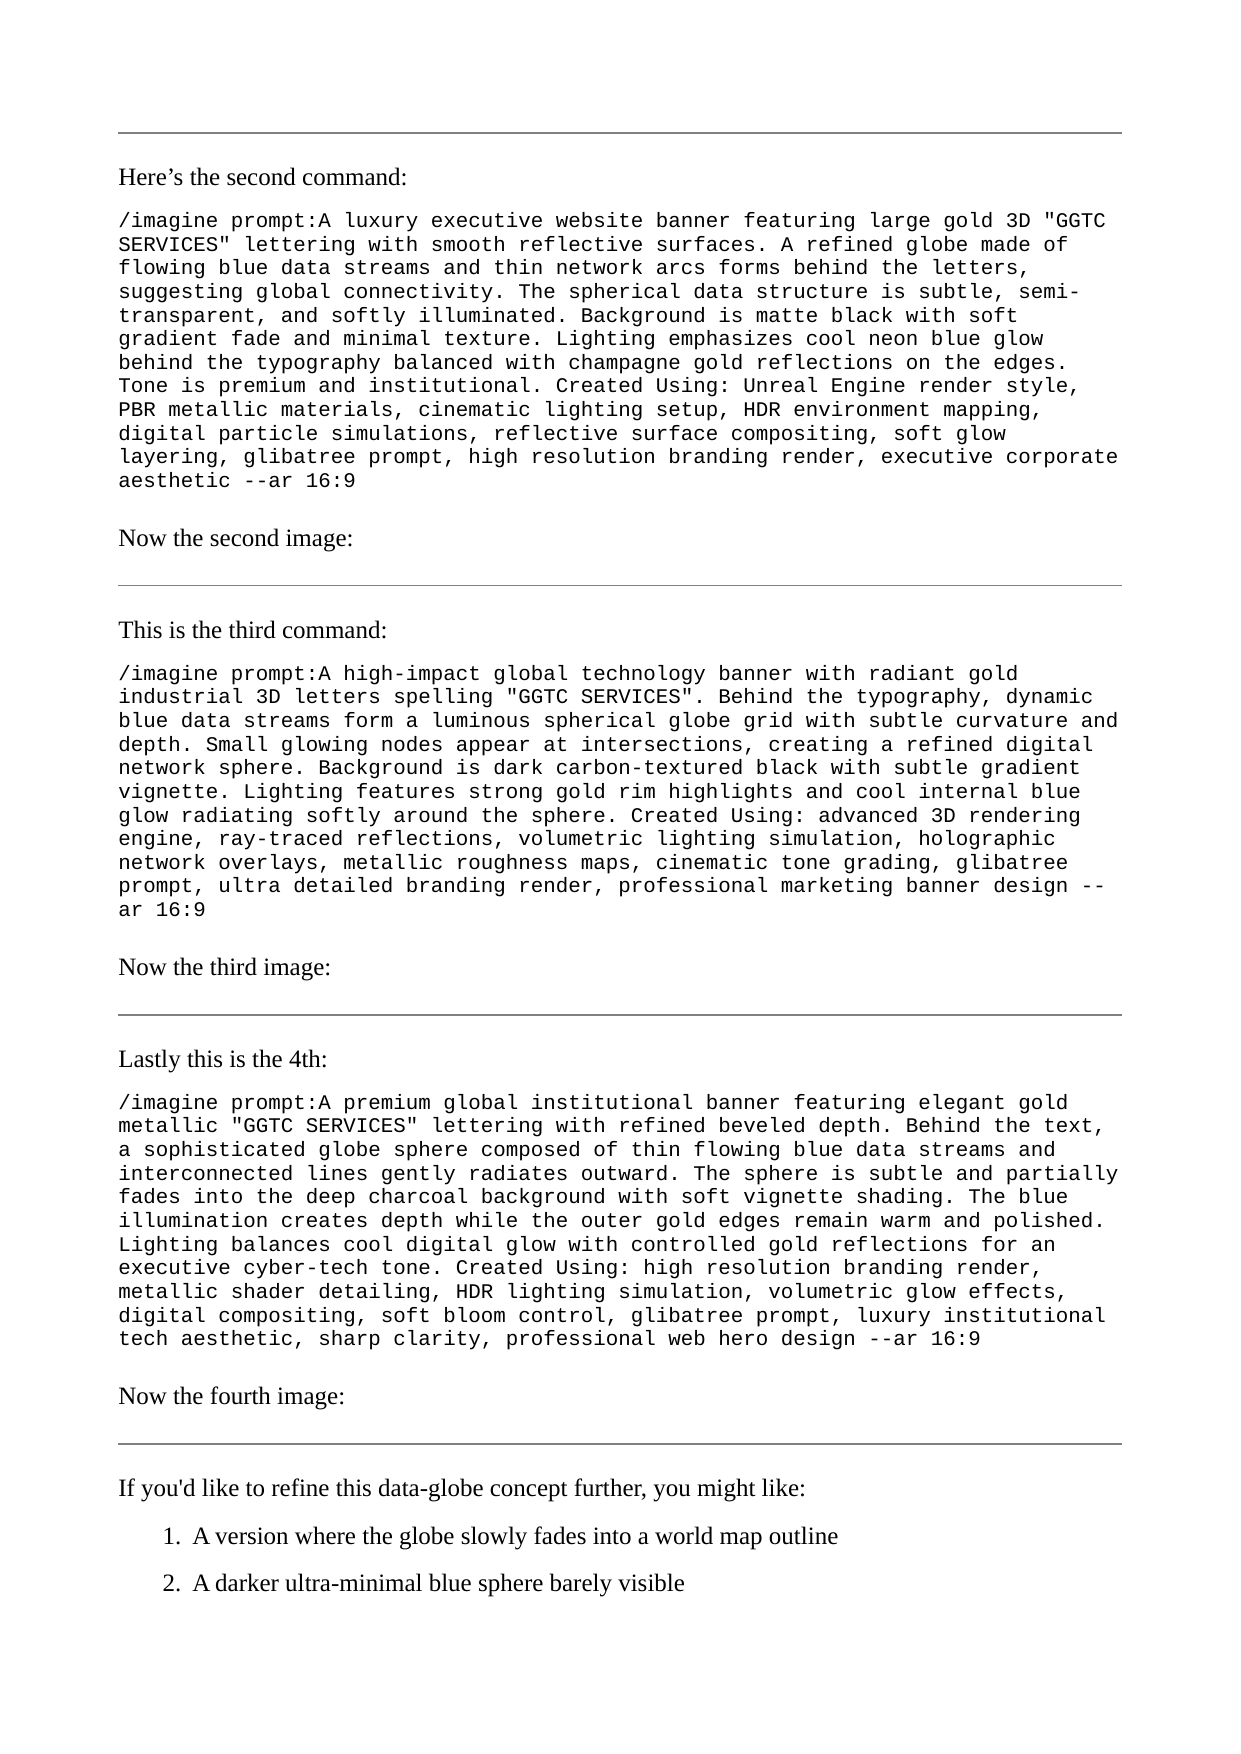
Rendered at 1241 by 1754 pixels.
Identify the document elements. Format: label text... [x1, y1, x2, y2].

text Here’s the second command: [118, 162, 1122, 191]
text /imagine prompt:A premium global institutional banner featuring elegant gold metallic "GGTC SERVICES" lettering with refined beveled depth. Behind the text, a sophisticated globe sphere composed of thin flowing blue data streams and interconnected lines gently radiates outward. The sphere is subtle and partially fades into the deep charcoal background with soft vignette shading. The blue illumination creates depth while the outer gold edges remain warm and polished. Lighting balances cool digital glow with controlled gold reflections for an executive cyber-tech tone. Created Using: high resolution branding render, metallic shader detailing, HDR lighting simulation, volumetric glow effects, digital compositing, soft bloom control, glibatree prompt, luxury institutional tech aesthetic, sharp clarity, professional web hero design --ar 16:9 [118, 1092, 1122, 1352]
text Lastly this is the 4th: [118, 1044, 1122, 1073]
list A version where the globe slowly fades into a world map outline [162, 1521, 1122, 1549]
text This is the third command: [118, 615, 1122, 644]
text /imagine prompt:A luxury executive website banner featuring large gold 3D "GGTC SERVICES" lettering with smooth reflective surfaces. A refined globe made of flowing blue data streams and thin network arcs forms behind the letters, suggesting global connectivity. The spherical data structure is subtle, semi-transparent, and softly illuminated. Background is matte black with soft gradient fade and minimal texture. Lighting emphasizes cool neon blue glow behind the typography balanced with champagne gold reflections on the edges. Tone is premium and institutional. Created Using: Unreal Engine render style, PBR metallic materials, cinematic lighting setup, HDR environment mapping, digital particle simulations, reflective surface compositing, soft glow layering, glibatree prompt, high resolution branding render, executive corporate aesthetic --ar 16:9 [118, 210, 1122, 494]
text Now the third image: [118, 952, 1122, 981]
text Now the second image: [118, 523, 1122, 552]
list A darker ultra-minimal blue sphere barely visible [162, 1568, 1122, 1597]
text /imagine prompt:A high-impact global technology banner with radiant gold industrial 3D letters spelling "GGTC SERVICES". Behind the typography, dynamic blue data streams form a luminous spherical globe grid with subtle curvature and depth. Small glowing nodes appear at intersections, creating a refined digital network sphere. Background is dark carbon-textured black with subtle gradient vignette. Lighting features strong gold rim highlights and cool internal blue glow radiating softly around the sphere. Created Using: advanced 3D rendering engine, ray-traced reflections, volumetric lighting simulation, holographic network overlays, metallic roughness maps, cinematic tone grading, glibatree prompt, ultra detailed branding render, professional marketing banner design --ar 16:9 [118, 663, 1122, 923]
text If you'd like to refine this data-globe concept further, you might like: [118, 1473, 1122, 1502]
text Now the fourth image: [118, 1381, 1122, 1410]
